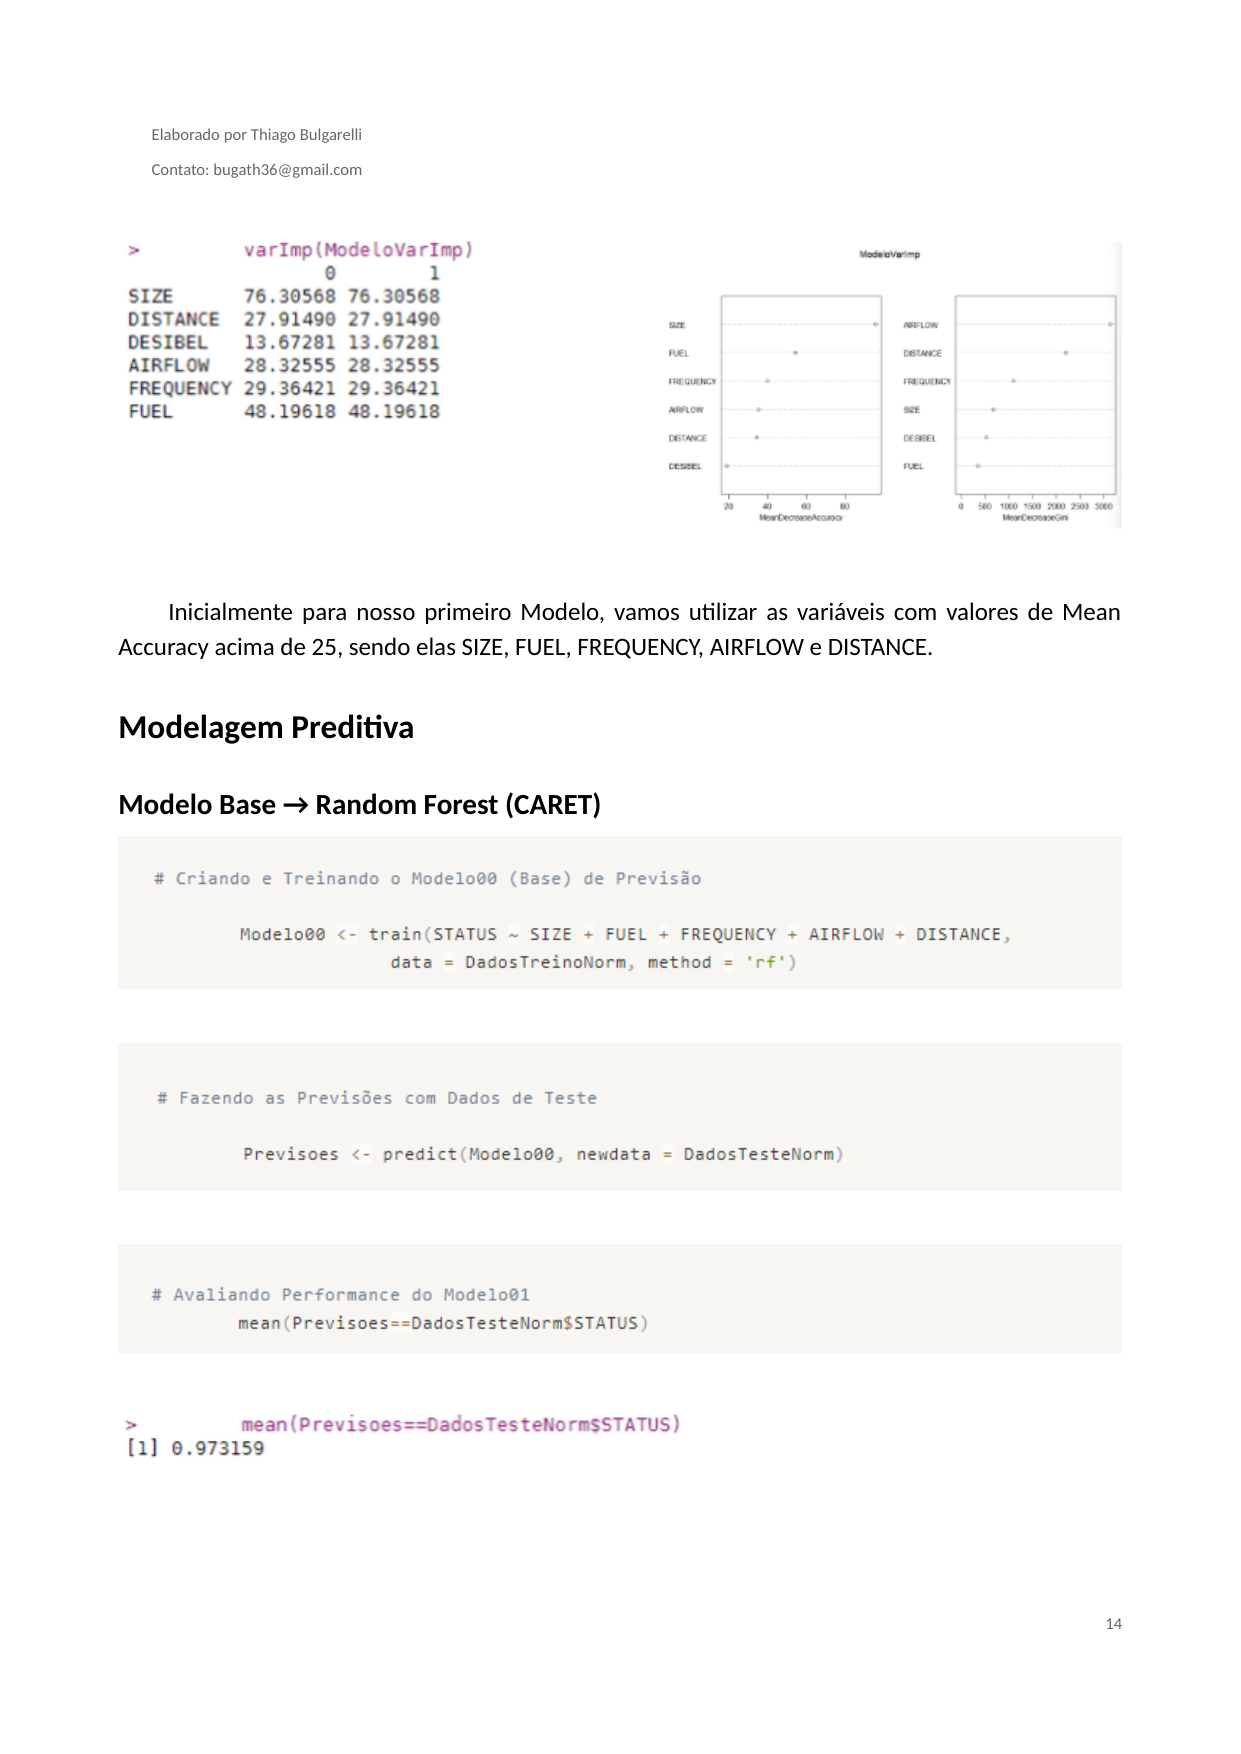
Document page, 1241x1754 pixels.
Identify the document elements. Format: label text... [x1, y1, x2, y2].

picture [118, 220, 1123, 543]
picture [118, 1042, 1123, 1191]
picture [118, 1244, 1123, 1353]
subtitle Modelo Base → Random Forest (CARET) [118, 786, 1122, 822]
picture [118, 1406, 1123, 1465]
picture [118, 836, 1123, 989]
subtitle Modelagem Preditiva [118, 706, 1122, 747]
text Inicialmente para nosso primeiro Modelo, vamos utilizar as variáveis com valores de Mean Accuracy acima de 25, sendo elas SIZE, FUEL, FREQUENCY, AIRFLOW e DISTANCE. [118, 596, 1122, 662]
